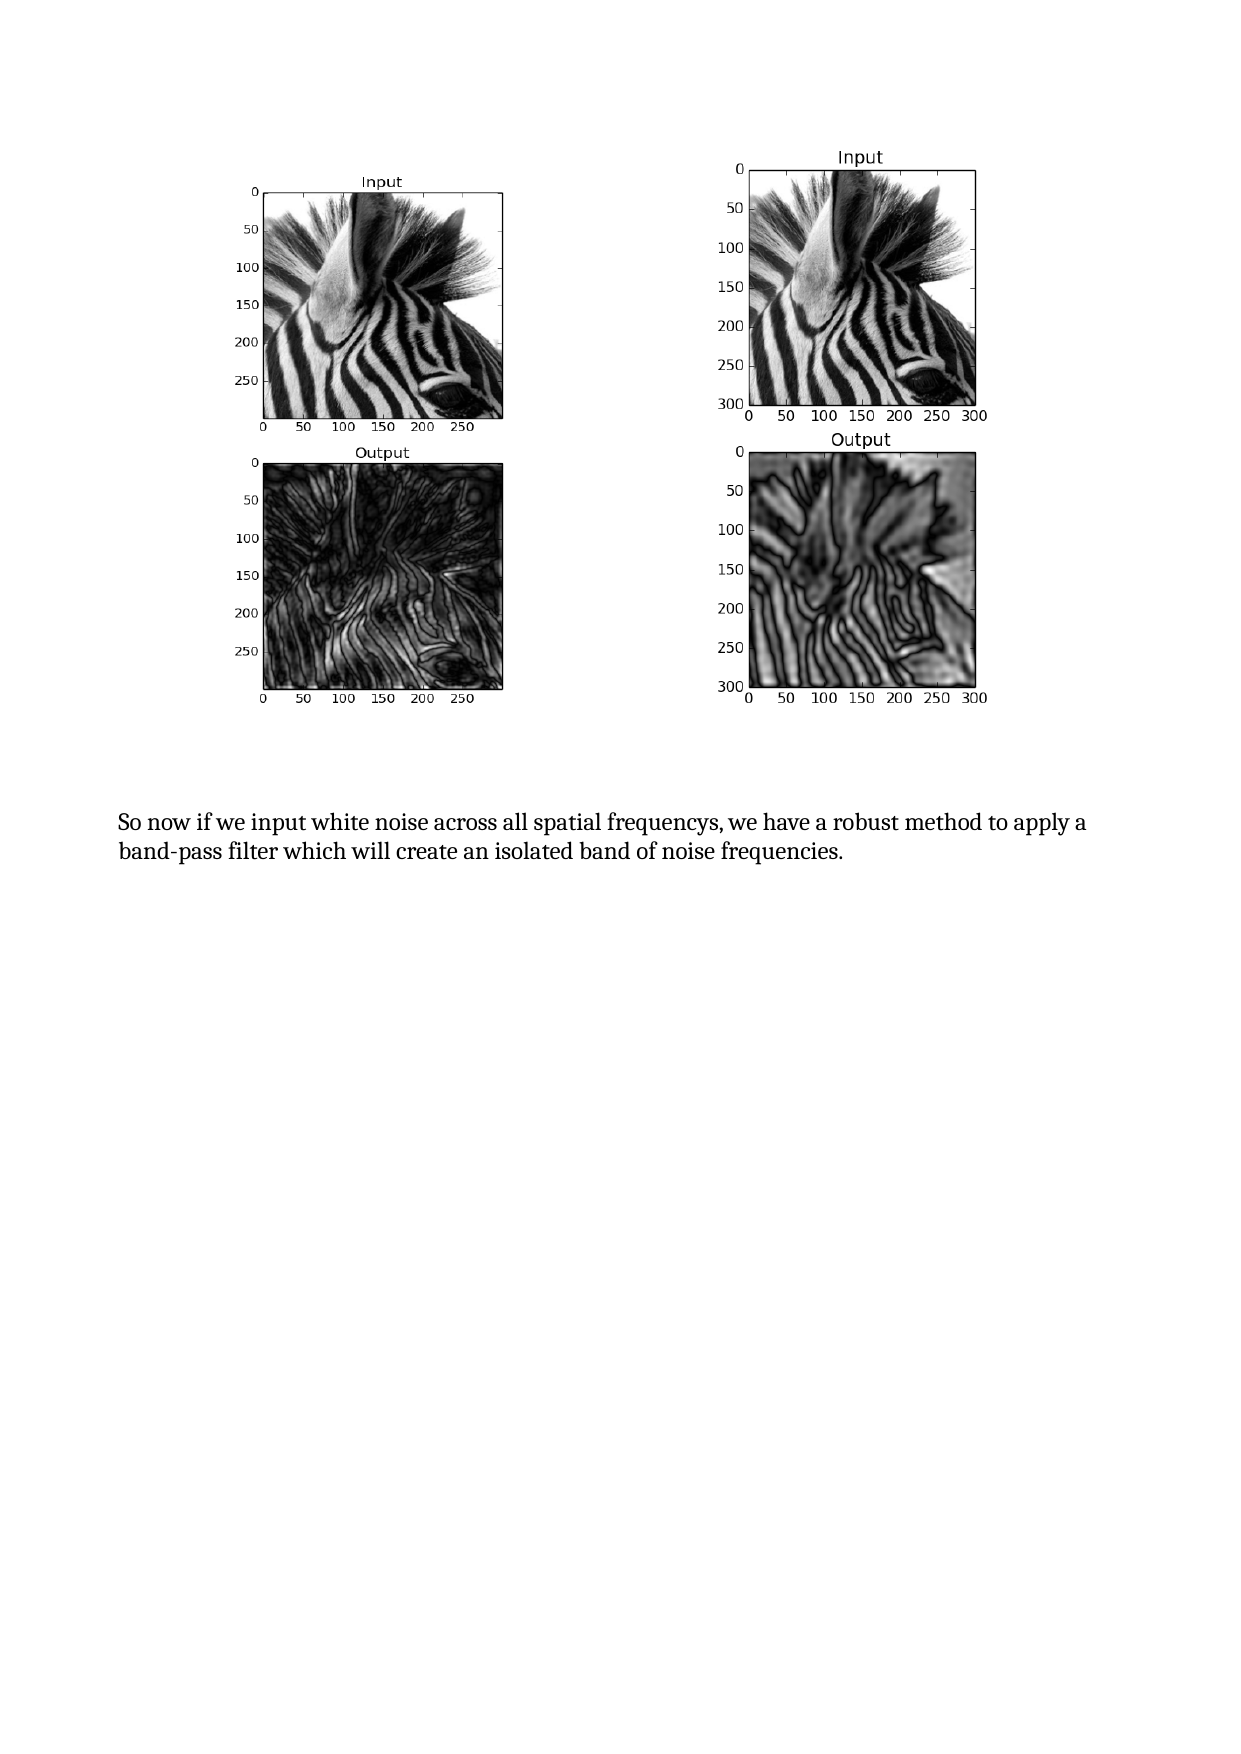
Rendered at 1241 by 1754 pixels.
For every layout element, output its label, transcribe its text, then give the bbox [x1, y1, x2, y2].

picture [169, 105, 1164, 751]
text So now if we input white noise across all spatial frequencys, we have a robust method to apply a band-pass filter which will create an isolated band of noise frequencies. [118, 808, 1122, 866]
